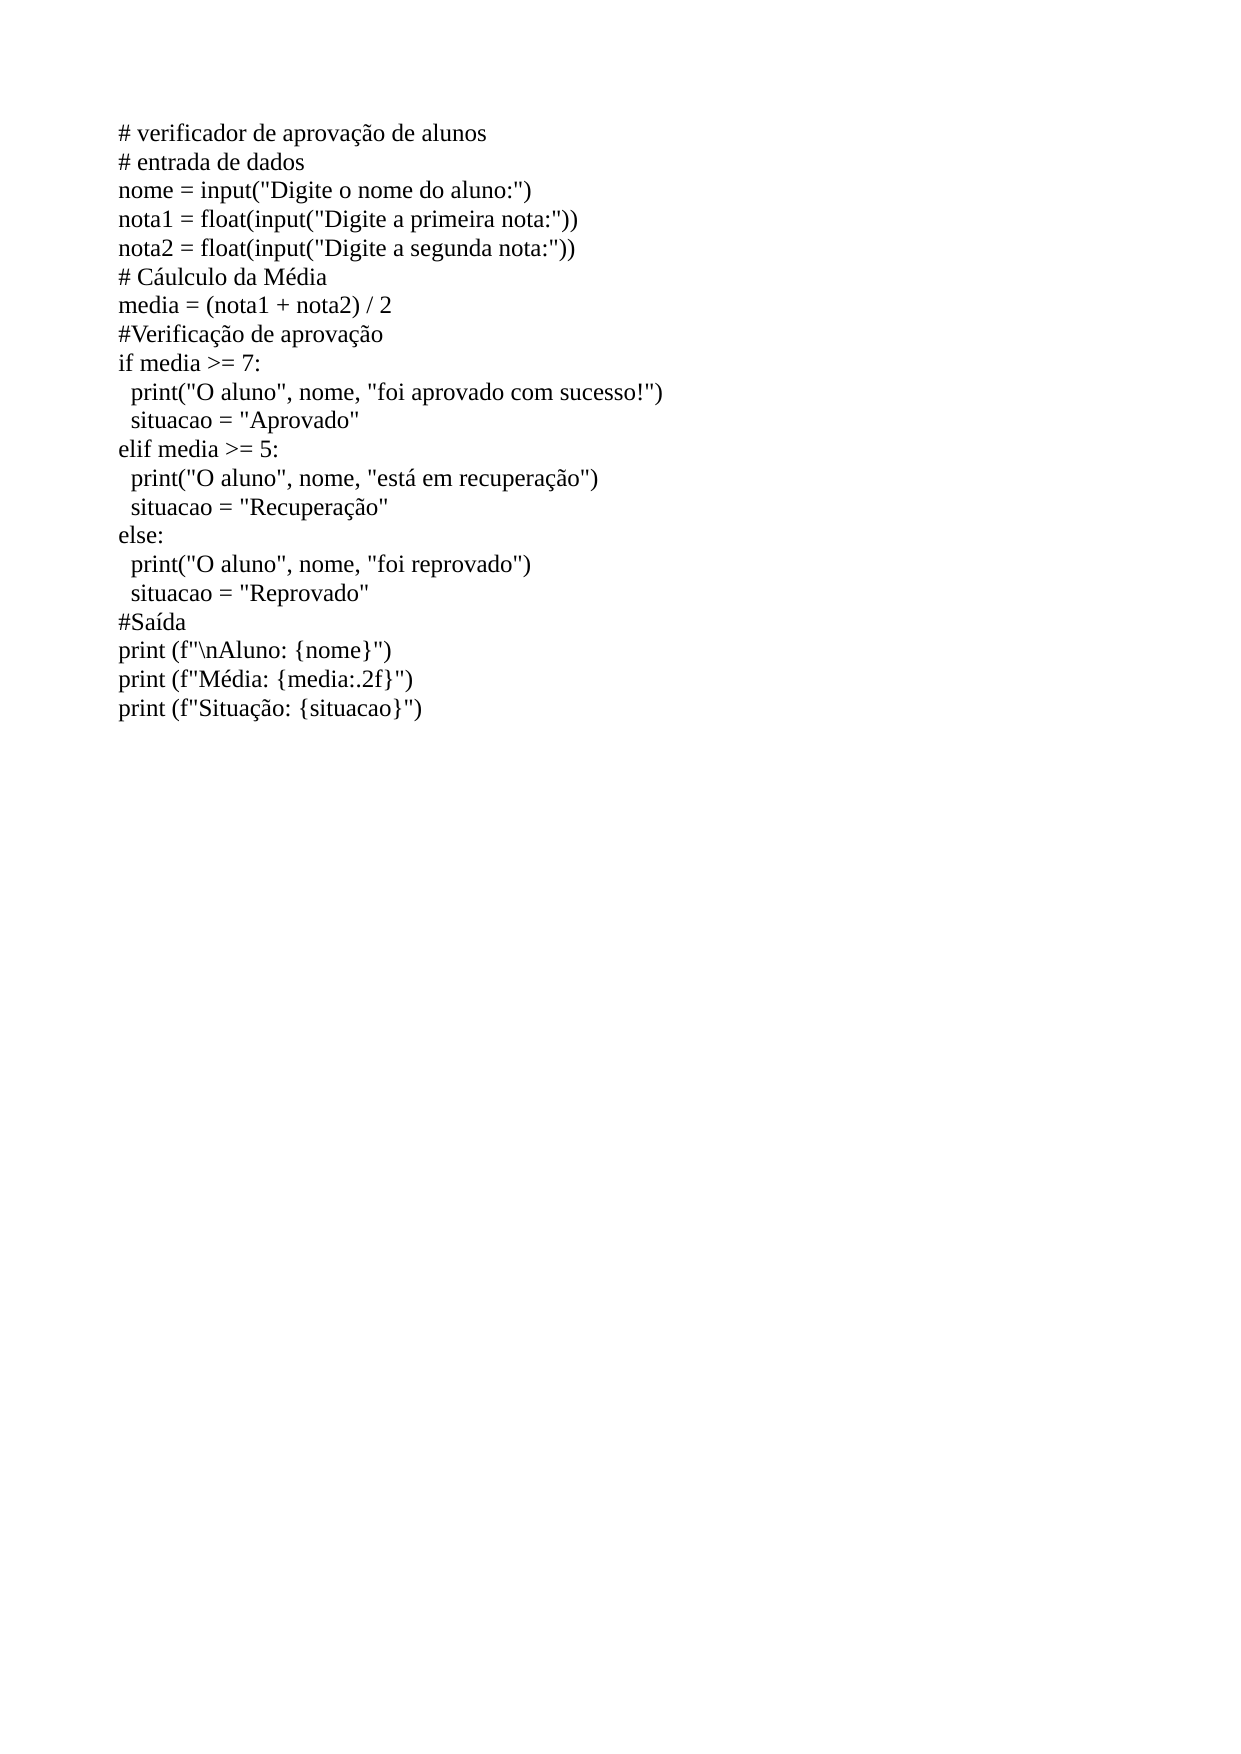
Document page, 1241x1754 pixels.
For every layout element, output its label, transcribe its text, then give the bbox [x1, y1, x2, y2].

text #Saída [118, 607, 1122, 636]
text elif media >= 5: [118, 434, 1122, 463]
text # Cáulculo da Média [118, 262, 1122, 291]
text situacao = "Reprovado" [118, 578, 1122, 607]
text nota2 = float(input("Digite a segunda nota:")) [118, 233, 1122, 262]
text print("O aluno", nome, "foi reprovado") [118, 549, 1122, 578]
text situacao = "Aprovado" [118, 406, 1122, 434]
text print (f"\nAluno: {nome}") [118, 636, 1122, 664]
text nome = input("Digite o nome do aluno:") [118, 176, 1122, 204]
text print (f"Média: {media:.2f}") [118, 664, 1122, 693]
text # entrada de dados [118, 147, 1122, 176]
text print("O aluno", nome, "foi aprovado com sucesso!") [118, 377, 1122, 406]
text situacao = "Recuperação" [118, 492, 1122, 521]
text media = (nota1 + nota2) / 2 [118, 291, 1122, 319]
text nota1 = float(input("Digite a primeira nota:")) [118, 204, 1122, 233]
text if media >= 7: [118, 348, 1122, 377]
text else: [118, 521, 1122, 549]
text #Verificação de aprovação [118, 319, 1122, 348]
text # verificador de aprovação de alunos [118, 118, 1122, 147]
text print (f"Situação: {situacao}") [118, 693, 1122, 722]
text print("O aluno", nome, "está em recuperação") [118, 463, 1122, 492]
